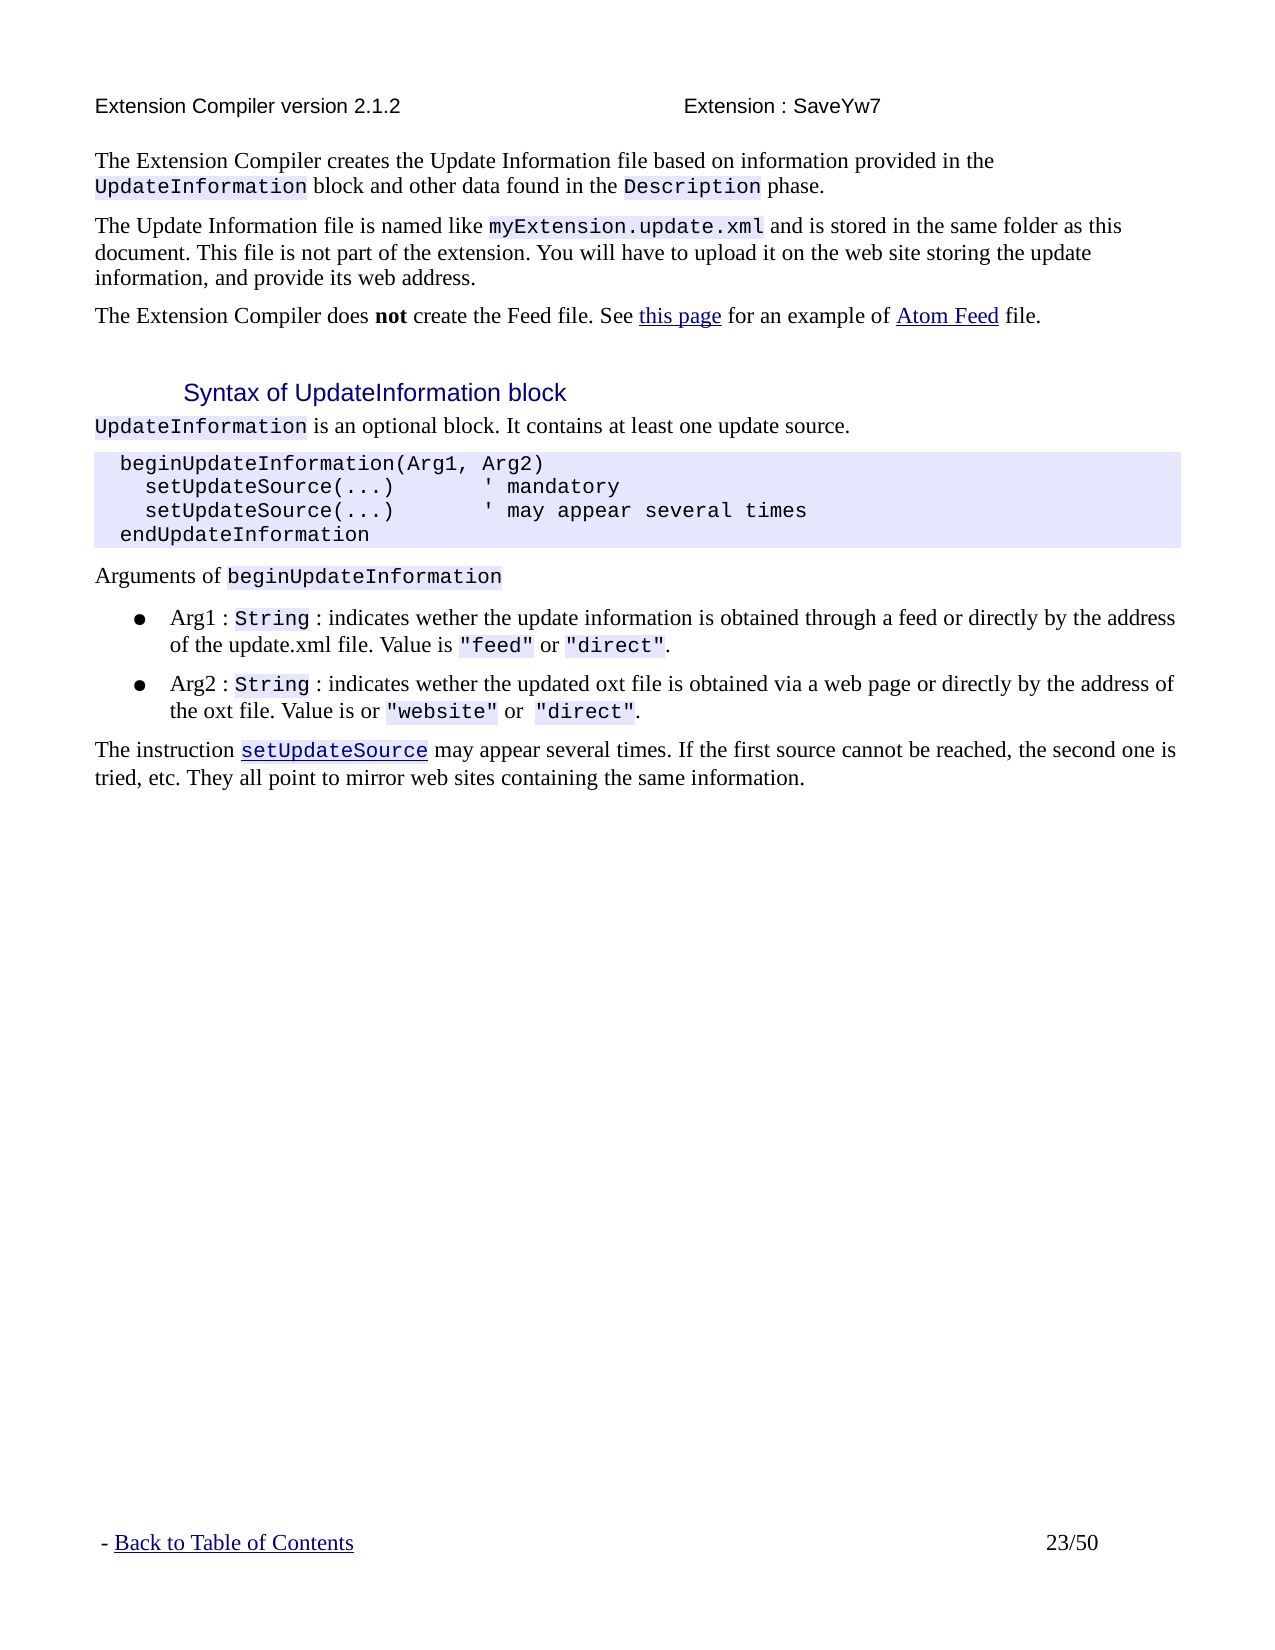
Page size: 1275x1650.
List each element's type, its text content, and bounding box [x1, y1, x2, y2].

text Arguments of beginUpdateInformation [94, 563, 1181, 590]
text beginUpdateInformation(Arg1, Arg2) [94, 452, 1181, 476]
text The instruction setUpdateSource may appear several times. If the first source cannot be reached, the second one is tried, etc. They all point to mirror web sites containing the same information. [94, 737, 1181, 790]
text The Extension Compiler does not create the Feed file. See this page for an example of Atom Feed file. [94, 303, 1181, 328]
text endUpdateInformation [94, 524, 1181, 548]
text UpdateInformation is an optional block. It contains at least one update source. [94, 413, 1181, 440]
text The Extension Compiler creates the Update Information file based on information provided in the UpdateInformation block and other data found in the Description phase. [94, 147, 1181, 200]
text The Update Information file is named like myExtension.update.xml and is stored in the same folder as this document. This file is not part of the extension. You will have to upload it on the web site storing the update information, and provide its web address. [94, 212, 1181, 291]
text setUpdateSource(...) ' mandatory [94, 476, 1181, 500]
subtitle Syntax of UpdateInformation block [183, 379, 1181, 407]
list Arg2 : String : indicates wether the updated oxt file is obtained via a web page or directly by the address of the oxt file. Value is or "website" or "direct". [132, 671, 1181, 725]
list Arg1 : String : indicates wether the update information is obtained through a feed or directly by the address of the update.xml file. Value is "feed" or "direct". [132, 604, 1181, 658]
text setUpdateSource(...) ' may appear several times [94, 500, 1181, 524]
